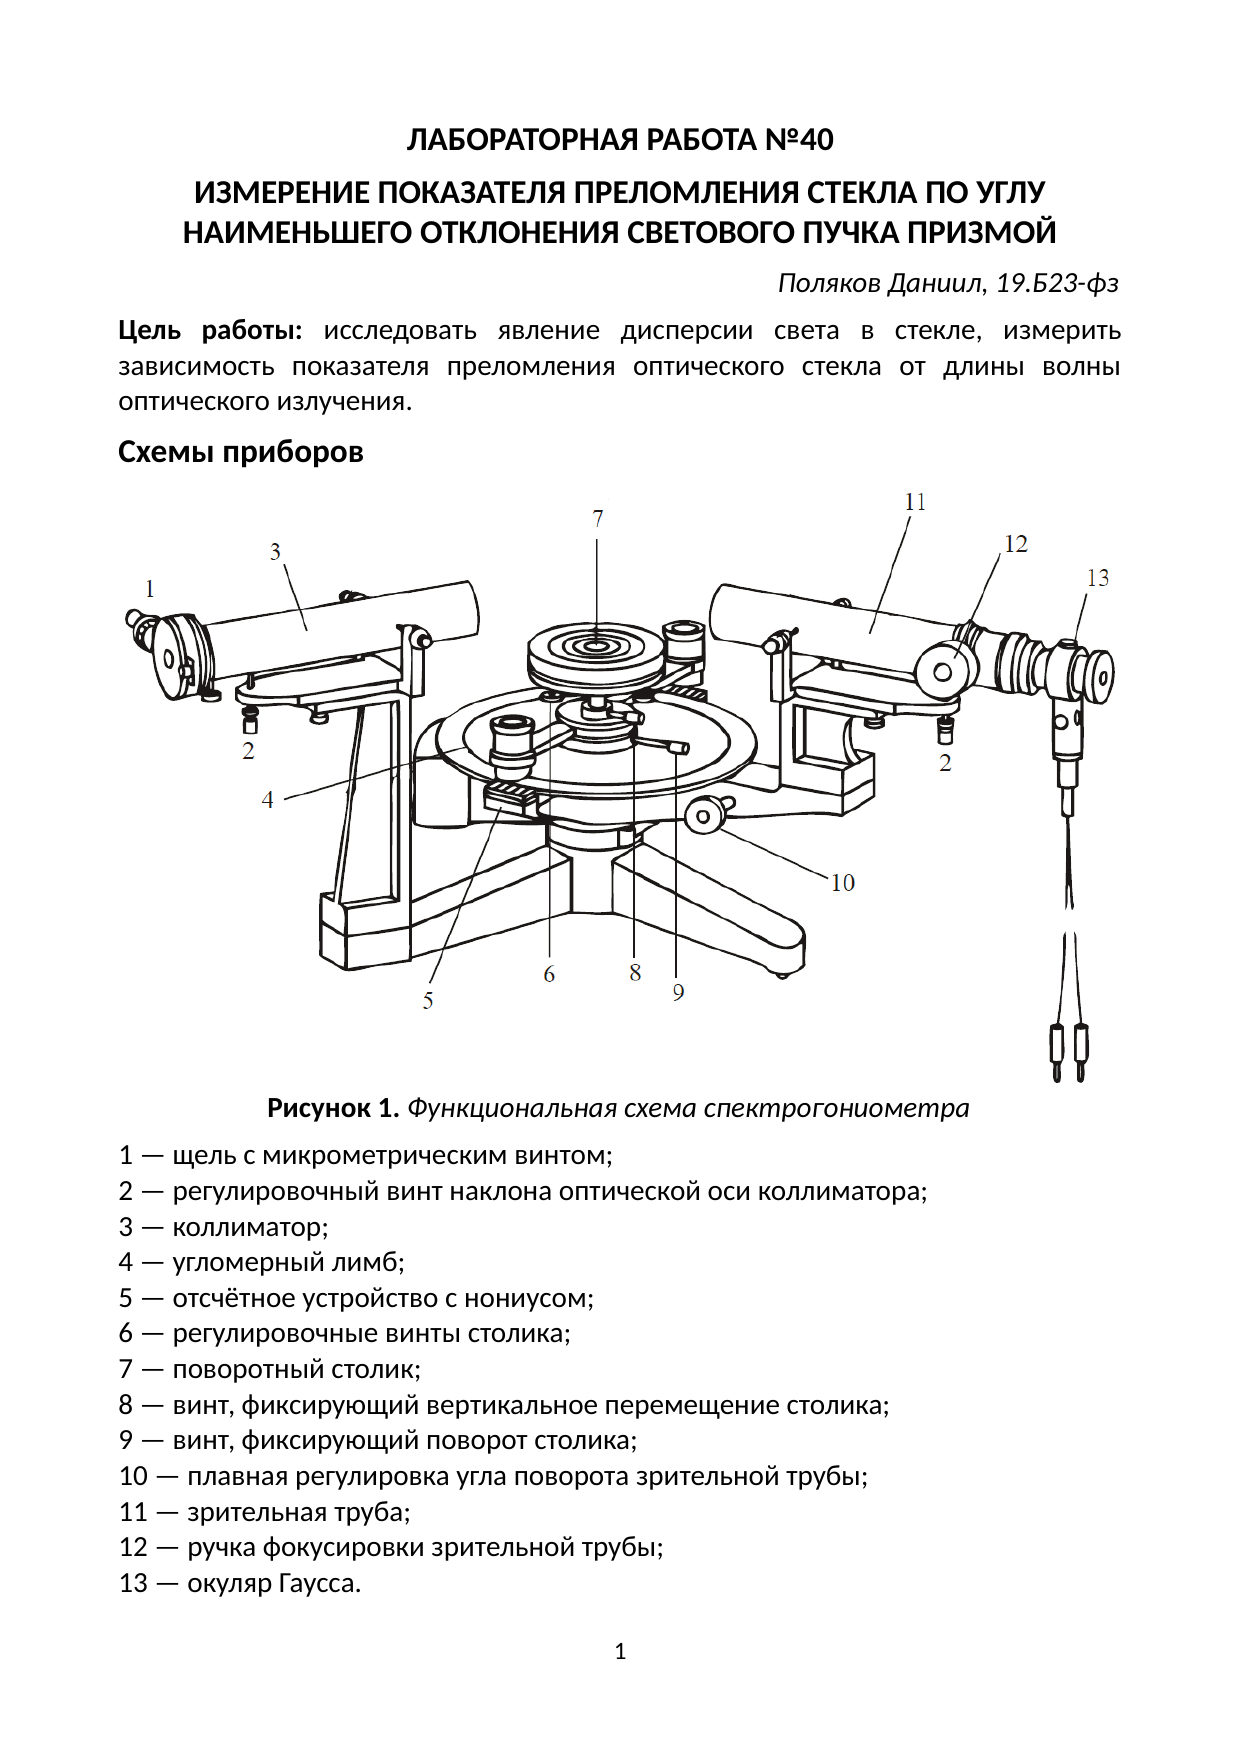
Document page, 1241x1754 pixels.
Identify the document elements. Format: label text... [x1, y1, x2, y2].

text 1 — щель с микрометрическим винтом; 2 — регулировочный винт наклона оптической оси коллиматора; 3 — коллиматор; 4 — угломерный лимб; 5 — отсчётное устройство с нониусом; 6 — регулировочные винты столика; 7 — поворотный столик; 8 — винт, фиксирующий вертикальное перемещение столика; 9 — винт, фиксирующий поворот столика; 10 — плавная регулировка угла поворота зрительной трубы; 11 — зрительная труба; 12 — ручка фокусировки зрительной трубы; 13 — окуляр Гаусса. [118, 1136, 1122, 1599]
text Цель работы: исследовать явление дисперсии света в стекле, измерить зависимость показателя преломления оптического стекла от длины волны оптического излучения. [118, 311, 1122, 418]
text Рисунок 1. Функциональная схема спектрогониометра [118, 1089, 1122, 1124]
picture [118, 470, 1123, 1089]
subtitle Схемы приборов [118, 430, 1122, 470]
title Измерение показателя преломления стекла по углу наименьшего отклонения светового пучка призмой [118, 171, 1122, 252]
title Лабораторная работа №40 [118, 118, 1122, 159]
text Поляков Даниил, 19.Б23-фз [118, 264, 1122, 299]
